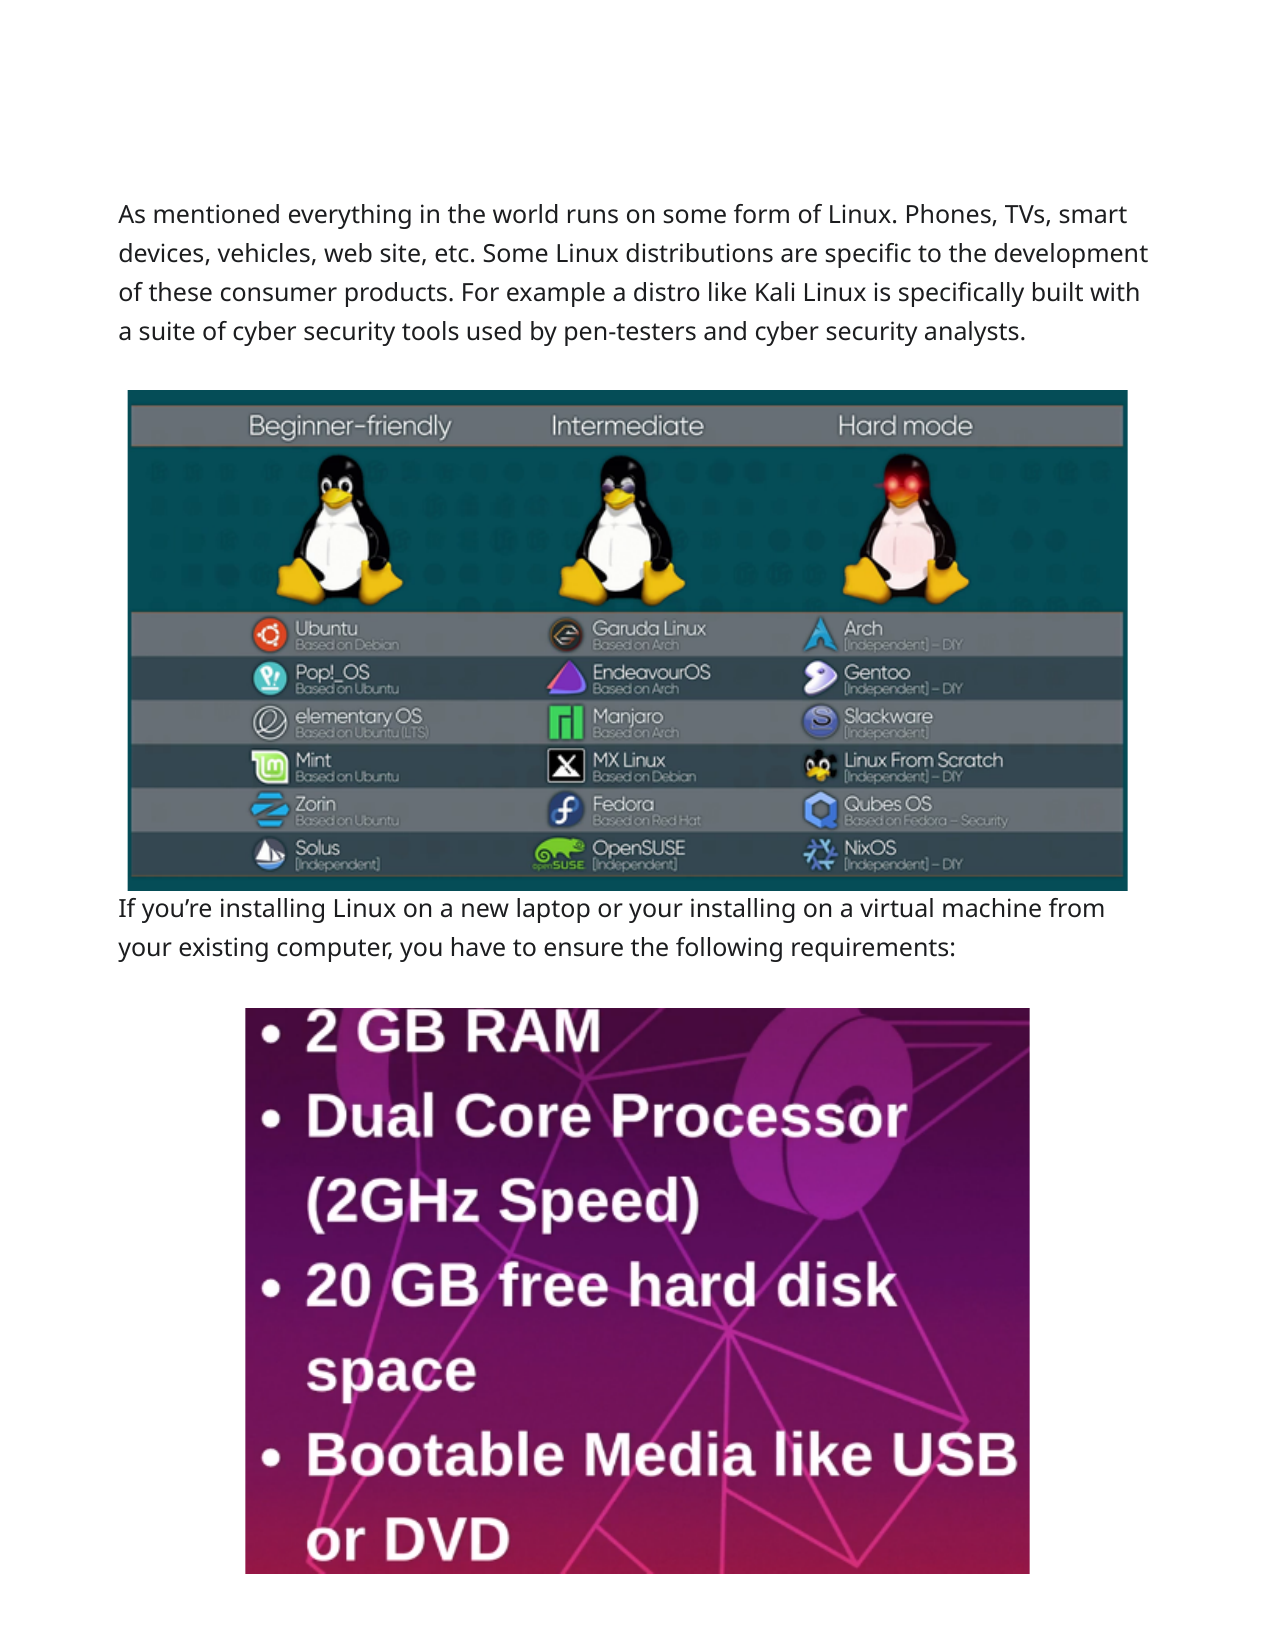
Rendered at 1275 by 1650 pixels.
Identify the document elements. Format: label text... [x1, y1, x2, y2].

picture [245, 1008, 1030, 1574]
picture [127, 390, 1128, 891]
text As mentioned everything in the world runs on some form of Linux. Phones, TVs, smart devices, vehicles, web site, etc. Some Linux distributions are specific to the development of these consumer products. For example a distro like Kali Linux is specifically built with a suite of cyber security tools used by pen-testers and cyber security analysts. If you’re installing Linux on a new laptop or your installing on a virtual machine from your existing computer, you have to ensure the following requirements: [118, 196, 1157, 964]
